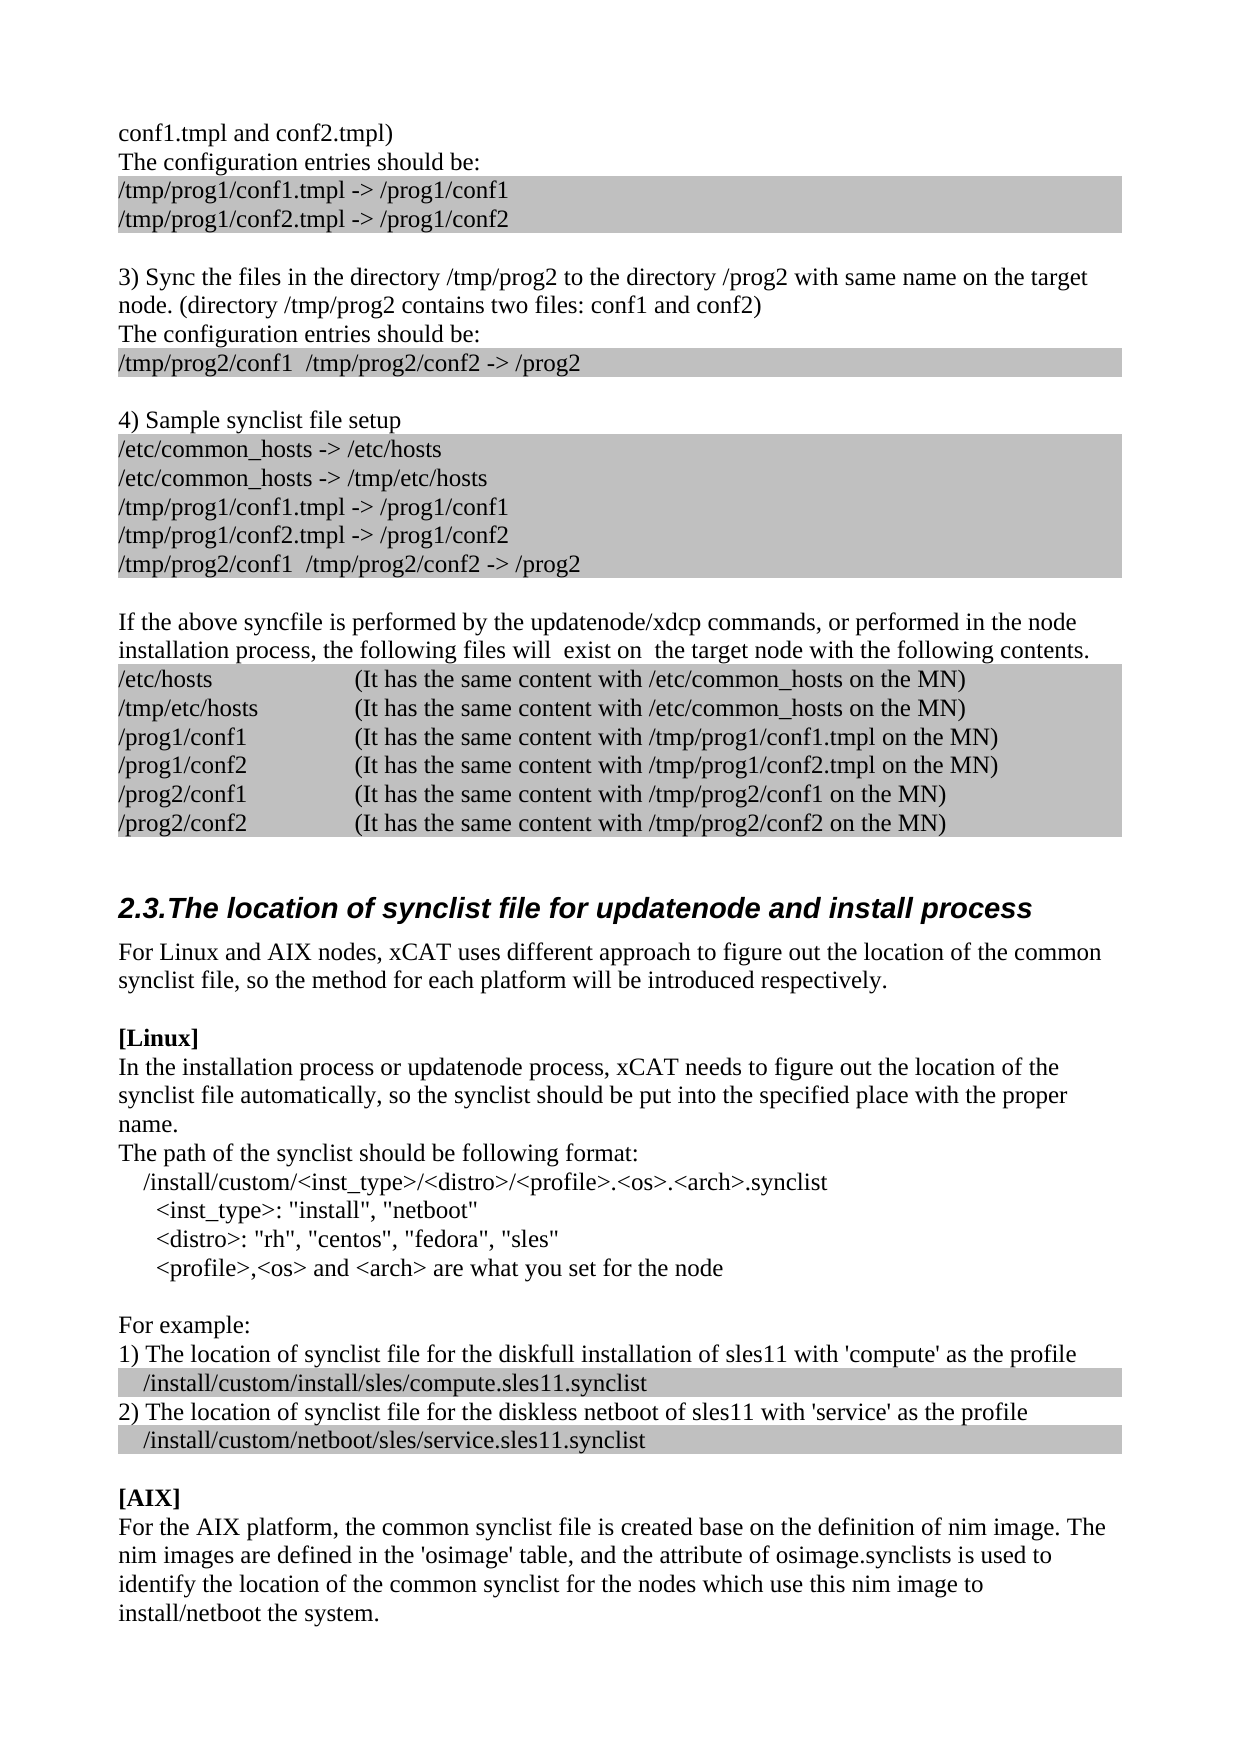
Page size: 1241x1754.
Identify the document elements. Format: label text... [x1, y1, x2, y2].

list Sync the files in the directory /tmp/prog2 to the directory /prog2 with same name on the target node. (directory /tmp/prog2 contains two files: conf1 and conf2) [118, 262, 1122, 319]
text The path of the synclist should be following format: [118, 1138, 1122, 1167]
text /etc/hosts (It has the same content with /etc/common_hosts on the MN) [118, 664, 1122, 693]
text /install/custom/netboot/sles/service.sles11.synclist [118, 1425, 1122, 1454]
text /tmp/prog1/conf1.tmpl -> /prog1/conf1 [118, 492, 1122, 521]
text <profile>,<os> and <arch> are what you set for the node [118, 1253, 1122, 1282]
text [AIX] [118, 1483, 1122, 1512]
list conf1.tmpl and conf2.tmpl) [118, 118, 1122, 147]
text For the AIX platform, the common synclist file is created base on the definition of nim image. The nim images are defined in the 'osimage' table, and the attribute of osimage.synclists is used to identify the location of the common synclist for the nodes which use this nim image to install/netboot the system. [118, 1512, 1122, 1627]
text /tmp/prog1/conf2.tmpl -> /prog1/conf2 [118, 521, 1122, 549]
text <distro>: "rh", "centos", "fedora", "sles" [118, 1224, 1122, 1253]
text For Linux and AIX nodes, xCAT uses different approach to figure out the location of the common synclist file, so the method for each platform will be introduced respectively. [118, 937, 1122, 994]
text /tmp/prog1/conf1.tmpl -> /prog1/conf1 [118, 176, 1122, 204]
text <inst_type>: "install", "netboot" [118, 1195, 1122, 1224]
text /tmp/prog1/conf2.tmpl -> /prog1/conf2 [118, 204, 1122, 233]
list The location of synclist file for the diskless netboot of sles11 with 'service' as the profile [118, 1397, 1122, 1425]
list The location of synclist file for the diskfull installation of sles11 with 'compute' as the profile [118, 1339, 1122, 1368]
text /prog1/conf1 (It has the same content with /tmp/prog1/conf1.tmpl on the MN) [118, 722, 1122, 751]
text /prog1/conf2 (It has the same content with /tmp/prog1/conf2.tmpl on the MN) [118, 751, 1122, 779]
text /tmp/etc/hosts (It has the same content with /etc/common_hosts on the MN) [118, 693, 1122, 722]
text If the above syncfile is performed by the updatenode/xdcp commands, or performed in the node installation process, the following files will exist on the target node with the following contents. [118, 607, 1122, 664]
text /install/custom/install/sles/compute.sles11.synclist [118, 1368, 1122, 1397]
subtitle The location of synclist file for updatenode and install process [118, 891, 1122, 924]
text The configuration entries should be: [118, 147, 1122, 176]
text /etc/common_hosts -> /etc/hosts [118, 434, 1122, 463]
text /prog2/conf2 (It has the same content with /tmp/prog2/conf2 on the MN) [118, 808, 1122, 837]
text /prog2/conf1 (It has the same content with /tmp/prog2/conf1 on the MN) [118, 779, 1122, 808]
text For example: [118, 1310, 1122, 1339]
text In the installation process or updatenode process, xCAT needs to figure out the location of the synclist file automatically, so the synclist should be put into the specified place with the proper name. [118, 1052, 1122, 1138]
text /tmp/prog2/conf1 /tmp/prog2/conf2 -> /prog2 [118, 549, 1122, 578]
text [Linux] [118, 1023, 1122, 1052]
text /etc/common_hosts -> /tmp/etc/hosts [118, 463, 1122, 492]
text /install/custom/<inst_type>/<distro>/<profile>.<os>.<arch>.synclist [118, 1167, 1122, 1195]
text The configuration entries should be: [118, 319, 1122, 348]
text /tmp/prog2/conf1 /tmp/prog2/conf2 -> /prog2 [118, 348, 1122, 377]
text 4) Sample synclist file setup [118, 406, 1122, 434]
